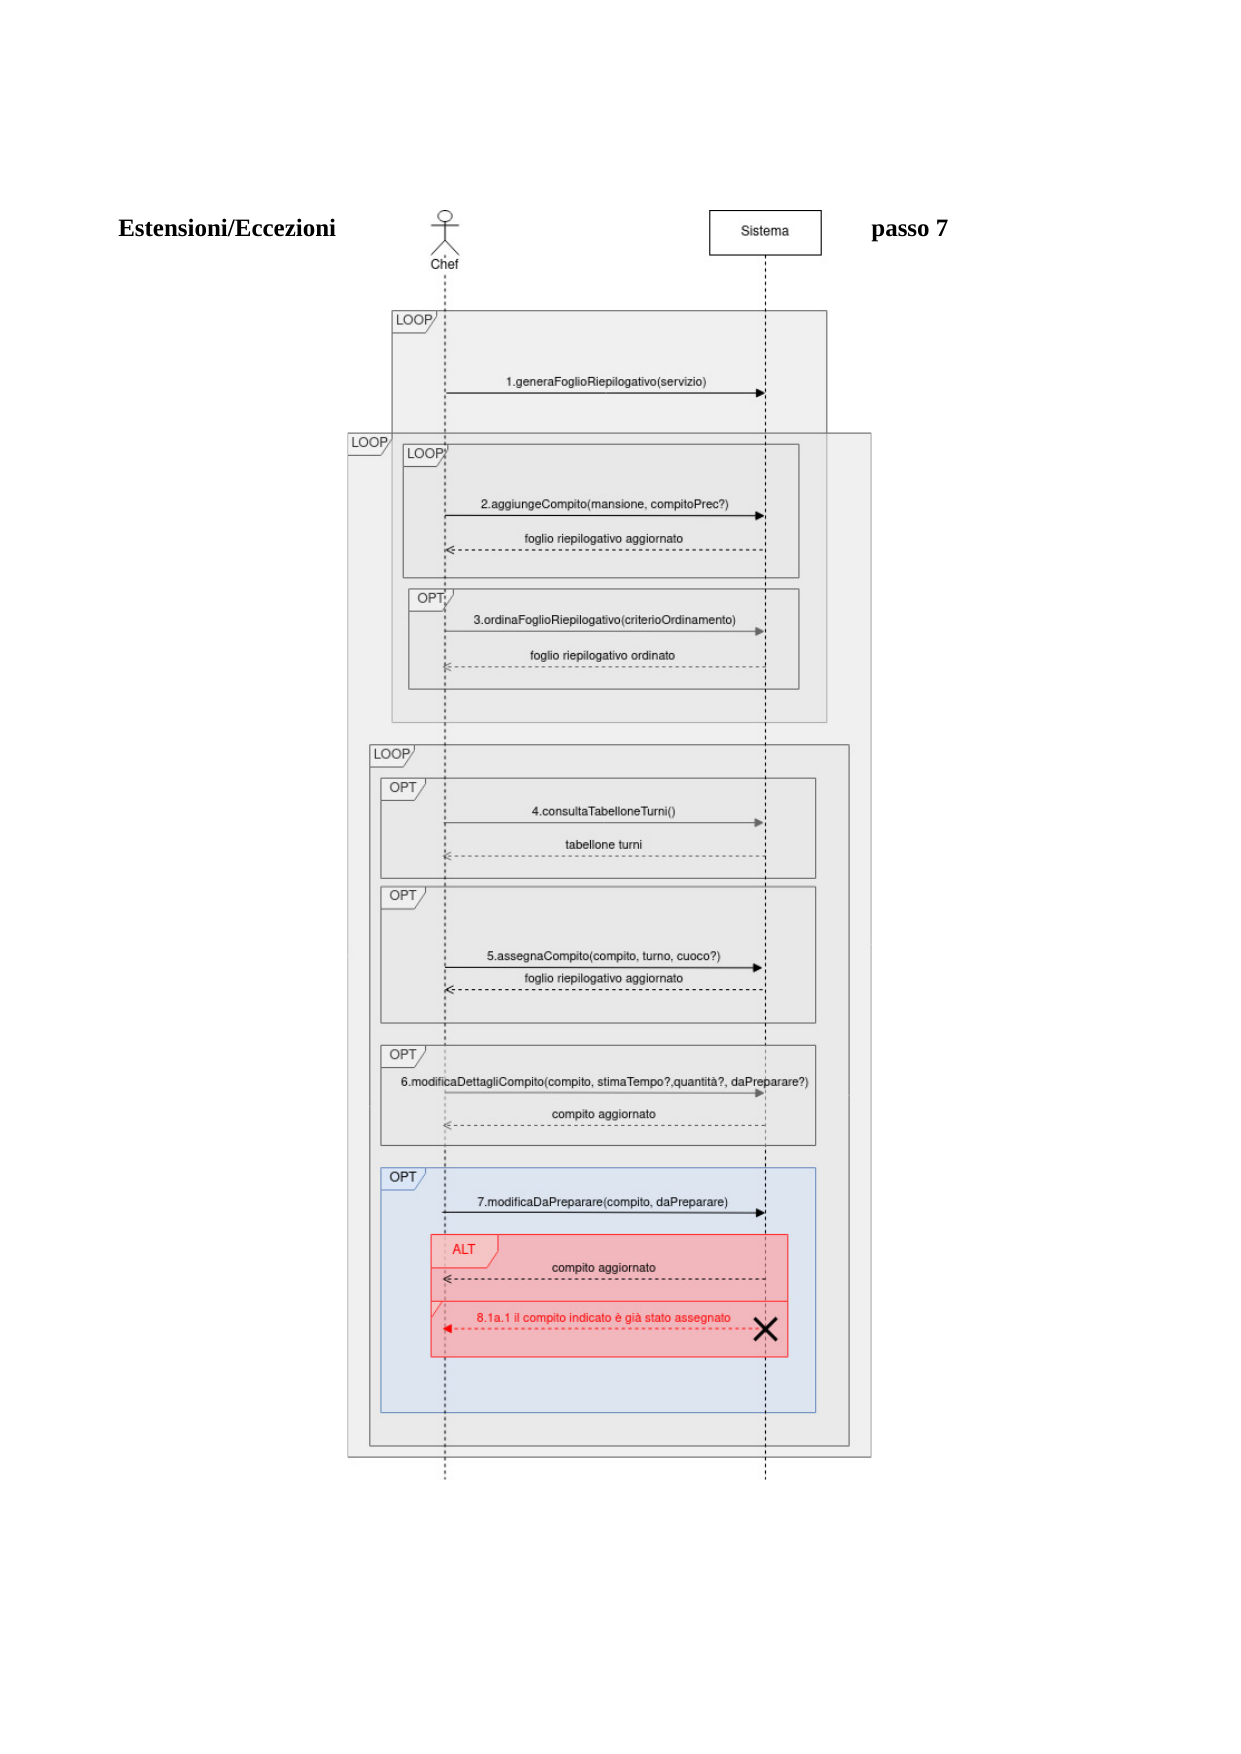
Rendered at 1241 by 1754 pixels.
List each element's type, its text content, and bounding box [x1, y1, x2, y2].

picture [347, 210, 872, 1480]
text passo 7 [872, 213, 1122, 242]
text Estensioni/Eccezioni [118, 213, 347, 242]
